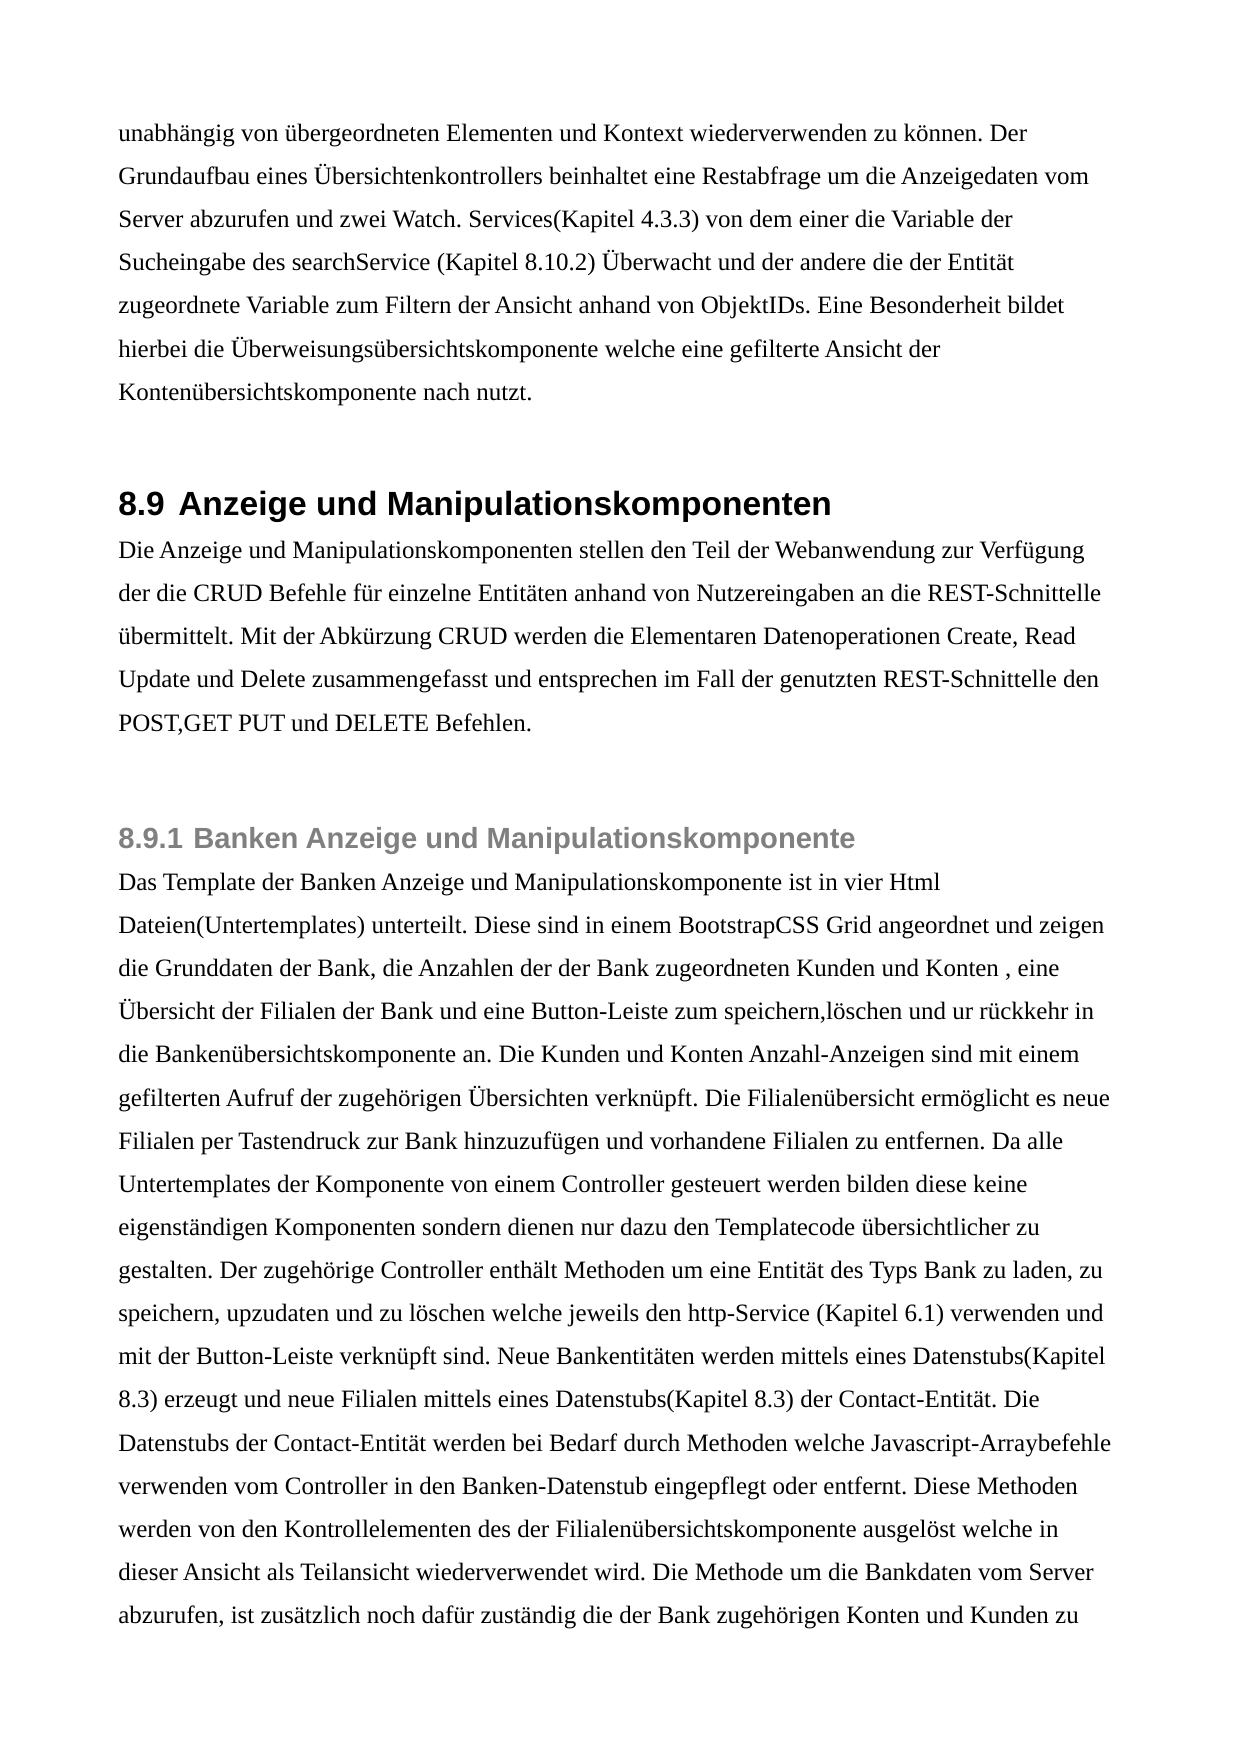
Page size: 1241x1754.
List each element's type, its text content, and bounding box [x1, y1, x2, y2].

text Die Anzeige und Manipulationskomponenten stellen den Teil der Webanwendung zur Verfügung der die CRUD Befehle für einzelne Entitäten anhand von Nutzereingaben an die REST-Schnittelle übermittelt. Mit der Abkürzung CRUD werden die Elementaren Datenoperationen Create, Read Update und Delete zusammengefasst und entsprechen im Fall der genutzten REST-Schnittelle den POST,GET PUT und DELETE Befehlen. [118, 535, 1122, 736]
text Das Template der Banken Anzeige und Manipulationskomponente ist in vier Html Dateien(Untertemplates) unterteilt. Diese sind in einem BootstrapCSS Grid angeordnet und zeigen die Grunddaten der Bank, die Anzahlen der der Bank zugeordneten Kunden und Konten , eine Übersicht der Filialen der Bank und eine Button-Leiste zum speichern,löschen und ur rückkehr in die Bankenübersichtskomponente an. Die Kunden und Konten Anzahl-Anzeigen sind mit einem gefilterten Aufruf der zugehörigen Übersichten verknüpft. Die Filialenübersicht ermöglicht es neue Filialen per Tastendruck zur Bank hinzuzufügen und vorhandene Filialen zu entfernen. Da alle Untertemplates der Komponente von einem Controller gesteuert werden bilden diese keine eigenständigen Komponenten sondern dienen nur dazu den Templatecode übersichtlicher zu gestalten. Der zugehörige Controller enthält Methoden um eine Entität des Typs Bank zu laden, zu speichern, upzudaten und zu löschen welche jeweils den http-Service (Kapitel 6.1) verwenden und mit der Button-Leiste verknüpft sind. Neue Bankentitäten werden mittels eines Datenstubs(Kapitel 8.3) erzeugt und neue Filialen mittels eines Datenstubs(Kapitel 8.3) der Contact-Entität. Die Datenstubs der Contact-Entität werden bei Bedarf durch Methoden welche Javascript-Arraybefehle verwenden vom Controller in den Banken-Datenstub eingepflegt oder entfernt. Diese Methoden werden von den Kontrollelementen des der Filialenübersichtskomponente ausgelöst welche in dieser Ansicht als Teilansicht wiederverwendet wird. Die Methode um die Bankdaten vom Server abzurufen, ist zusätzlich noch dafür zuständig die der Bank zugehörigen Konten und Kunden zu [118, 867, 1122, 1629]
subtitle Anzeige und Manipulationskomponenten [118, 484, 1122, 523]
subtitle Banken Anzeige und Manipulationskomponente [118, 821, 1122, 854]
text unabhängig von übergeordneten Elementen und Kontext wiederverwenden zu können. Der Grundaufbau eines Übersichtenkontrollers beinhaltet eine Restabfrage um die Anzeigedaten vom Server abzurufen und zwei Watch. Services(Kapitel 4.3.3) von dem einer die Variable der Sucheingabe des searchService (Kapitel 8.10.2) Überwacht und der andere die der Entität zugeordnete Variable zum Filtern der Ansicht anhand von ObjektIDs. Eine Besonderheit bildet hierbei die Überweisungsübersichtskomponente welche eine gefilterte Ansicht der Kontenübersichtskomponente nach nutzt. [118, 118, 1122, 406]
